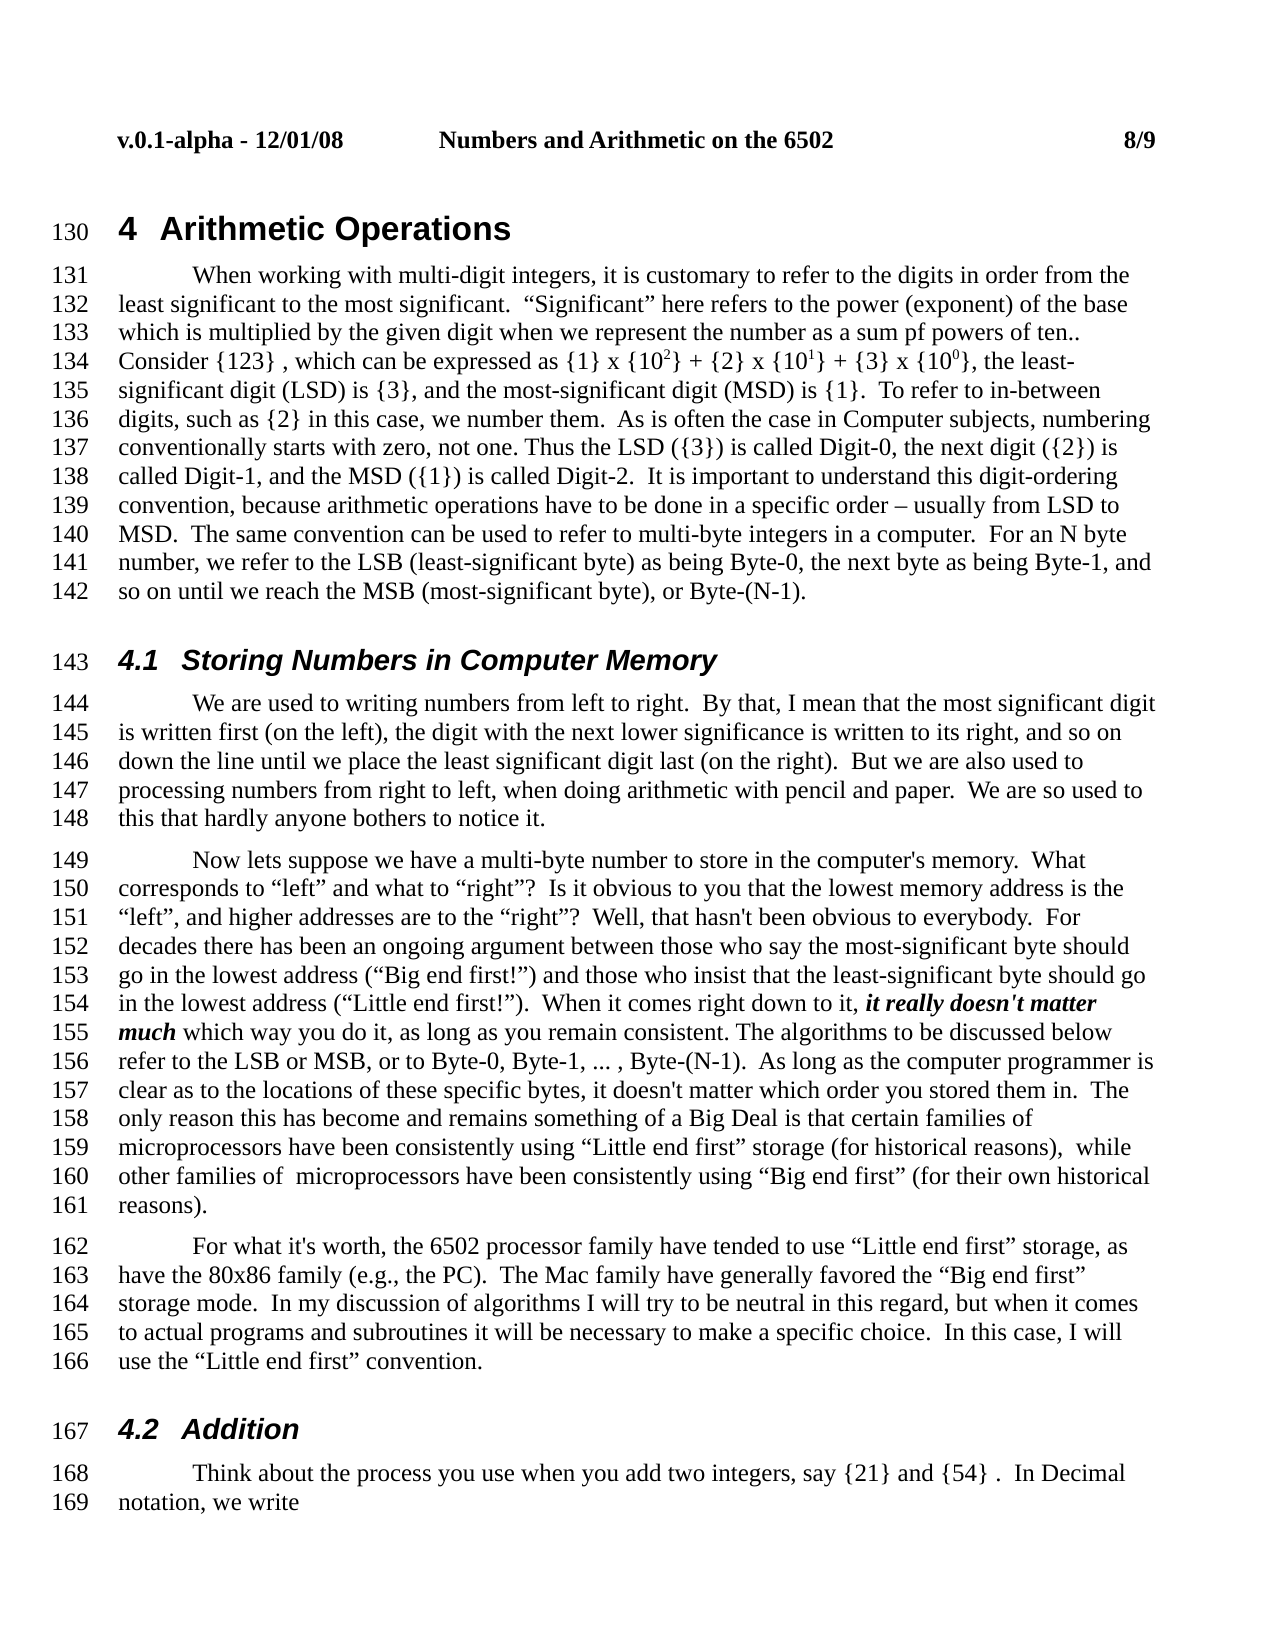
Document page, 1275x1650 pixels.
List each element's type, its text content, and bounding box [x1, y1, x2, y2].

subtitle Storing Numbers in Computer Memory [118, 642, 1157, 676]
text We are used to writing numbers from left to right. By that, I mean that the most significant digit is written first (on the left), the digit with the next lower significance is written to its right, and so on down the line until we place the least significant digit last (on the right). But we are also used to processing numbers from right to left, when doing arithmetic with pencil and paper. We are so used to this that hardly anyone bothers to notice it. [118, 688, 1157, 832]
text Think about the process you use when you add two integers, say {21} and {54} . In Decimal notation, we write [118, 1458, 1157, 1516]
subtitle Addition [118, 1412, 1157, 1446]
text For what it's worth, the 6502 processor family have tended to use “Little end first” storage, as have the 80x86 family (e.g., the PC). The Mac family have generally favored the “Big end first” storage mode. In my discussion of algorithms I will try to be neutral in this regard, but when it comes to actual programs and subroutines it will be necessary to make a specific choice. In this case, I will use the “Little end first” convention. [118, 1231, 1157, 1375]
text Now lets suppose we have a multi-byte number to store in the computer's memory. What corresponds to “left” and what to “right”? Is it obvious to you that the lowest memory address is the “left”, and higher addresses are to the “right”? Well, that hasn't been obvious to everybody. For decades there has been an ongoing argument between those who say the most-significant byte should go in the lowest address (“Big end first!”) and those who insist that the least-significant byte should go in the lowest address (“Little end first!”). When it comes right down to it, it really doesn't matter much which way you do it, as long as you remain consistent. The algorithms to be discussed below refer to the LSB or MSB, or to Byte-0, Byte-1, ... , Byte-(N-1). As long as the computer programmer is clear as to the locations of these specific bytes, it doesn't matter which order you stored them in. The only reason this has become and remains something of a Big Deal is that certain families of microprocessors have been consistently using “Little end first” storage (for historical reasons), while other families of microprocessors have been consistently using “Big end first” (for their own historical reasons). [118, 845, 1157, 1218]
subtitle Arithmetic Operations [118, 209, 1157, 247]
text When working with multi-digit integers, it is customary to refer to the digits in order from the least significant to the most significant. “Significant” here refers to the power (exponent) of the base which is multiplied by the given digit when we represent the number as a sum pf powers of ten.. Consider {123} , which can be expressed as {1} x {102} + {2} x {101} + {3} x {100}, the least- significant digit (LSD) is {3}, and the most-significant digit (MSD) is {1}. To refer to in-between digits, such as {2} in this case, we number them. As is often the case in Computer subjects, numbering conventionally starts with zero, not one. Thus the LSD ({3}) is called Digit-0, the next digit ({2}) is called Digit-1, and the MSD ({1}) is called Digit-2. It is important to understand this digit-ordering convention, because arithmetic operations have to be done in a specific order – usually from LSD to MSD. The same convention can be used to refer to multi-byte integers in a computer. For an N byte number, we refer to the LSB (least-significant byte) as being Byte-0, the next byte as being Byte-1, and so on until we reach the MSB (most-significant byte), or Byte-(N-1). [118, 260, 1157, 605]
